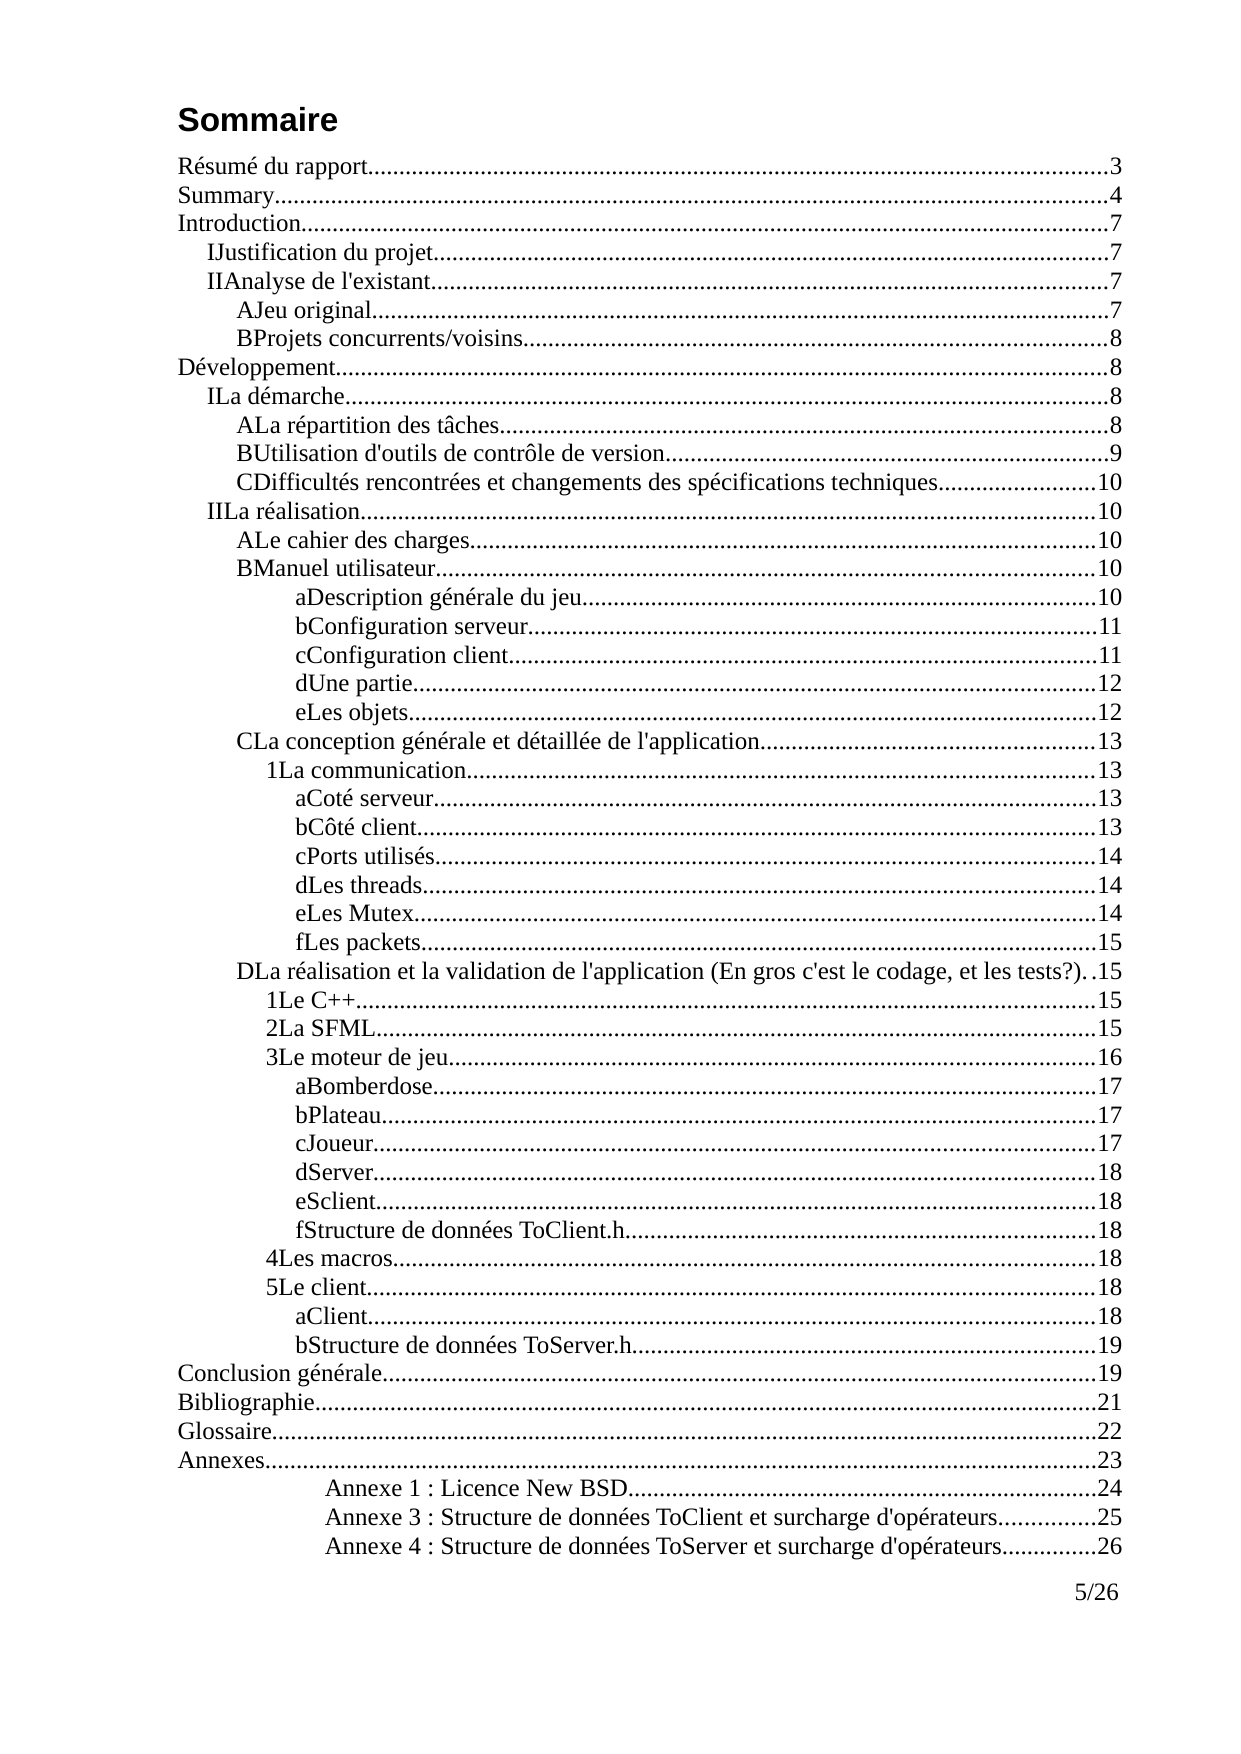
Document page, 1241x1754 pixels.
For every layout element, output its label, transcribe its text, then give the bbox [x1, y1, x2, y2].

text aDescription générale du jeu 10 [295, 582, 1122, 611]
text 2La SFML 15 [266, 1013, 1122, 1042]
text cPorts utilisés 14 [295, 841, 1122, 870]
text Bibliographie 21 [177, 1387, 1122, 1416]
text ILa démarche 8 [207, 381, 1122, 410]
text fLes packets 15 [295, 927, 1122, 956]
subtitle Sommaire [177, 100, 1122, 138]
text 5Le client 18 [266, 1272, 1122, 1301]
text ALa répartition des tâches 8 [236, 410, 1122, 438]
text IJustification du projet 7 [207, 237, 1122, 266]
text DLa réalisation et la validation de l'application (En gros c'est le codage, et les tests?) 15 [236, 956, 1122, 985]
text Summary 4 [177, 180, 1122, 208]
text 3Le moteur de jeu 16 [266, 1042, 1122, 1071]
text eSclient 18 [295, 1186, 1122, 1215]
text CDifficultés rencontrées et changements des spécifications techniques 10 [236, 467, 1122, 496]
text Introduction 7 [177, 208, 1122, 237]
text aClient 18 [295, 1301, 1122, 1330]
text dLes threads 14 [295, 870, 1122, 898]
text fStructure de données ToClient.h 18 [295, 1215, 1122, 1243]
text IILa réalisation 10 [207, 496, 1122, 525]
text bPlateau 17 [295, 1100, 1122, 1128]
text BProjets concurrents/voisins 8 [236, 323, 1122, 352]
text eLes Mutex 14 [295, 898, 1122, 927]
text aBomberdose 17 [295, 1071, 1122, 1100]
text bStructure de données ToServer.h 19 [295, 1330, 1122, 1358]
text BManuel utilisateur 10 [236, 553, 1122, 582]
text dServer 18 [295, 1157, 1122, 1186]
text BUtilisation d'outils de contrôle de version 9 [236, 438, 1122, 467]
text cConfiguration client 11 [295, 640, 1122, 668]
text Annexe 3 : Structure de données ToClient et surcharge d'opérateurs 25 [324, 1502, 1122, 1531]
text cJoueur 17 [295, 1128, 1122, 1157]
text IIAnalyse de l'existant 7 [207, 266, 1122, 295]
text Annexes 23 [177, 1445, 1122, 1473]
text 4Les macros 18 [266, 1243, 1122, 1272]
text aCoté serveur 13 [295, 783, 1122, 812]
text 1La communication 13 [266, 755, 1122, 783]
text Résumé du rapport 3 [177, 151, 1122, 180]
text bConfiguration serveur 11 [295, 611, 1122, 640]
text AJeu original 7 [236, 295, 1122, 323]
text Conclusion générale 19 [177, 1358, 1122, 1387]
text 1Le C++ 15 [266, 985, 1122, 1013]
text Annexe 4 : Structure de données ToServer et surcharge d'opérateurs 26 [324, 1531, 1122, 1560]
text Développement 8 [177, 352, 1122, 381]
text ALe cahier des charges 10 [236, 525, 1122, 553]
text dUne partie 12 [295, 668, 1122, 697]
text Annexe 1 : Licence New BSD 24 [324, 1473, 1122, 1502]
text Glossaire 22 [177, 1416, 1122, 1445]
text CLa conception générale et détaillée de l'application 13 [236, 726, 1122, 755]
text bCôté client 13 [295, 812, 1122, 841]
text eLes objets 12 [295, 697, 1122, 726]
